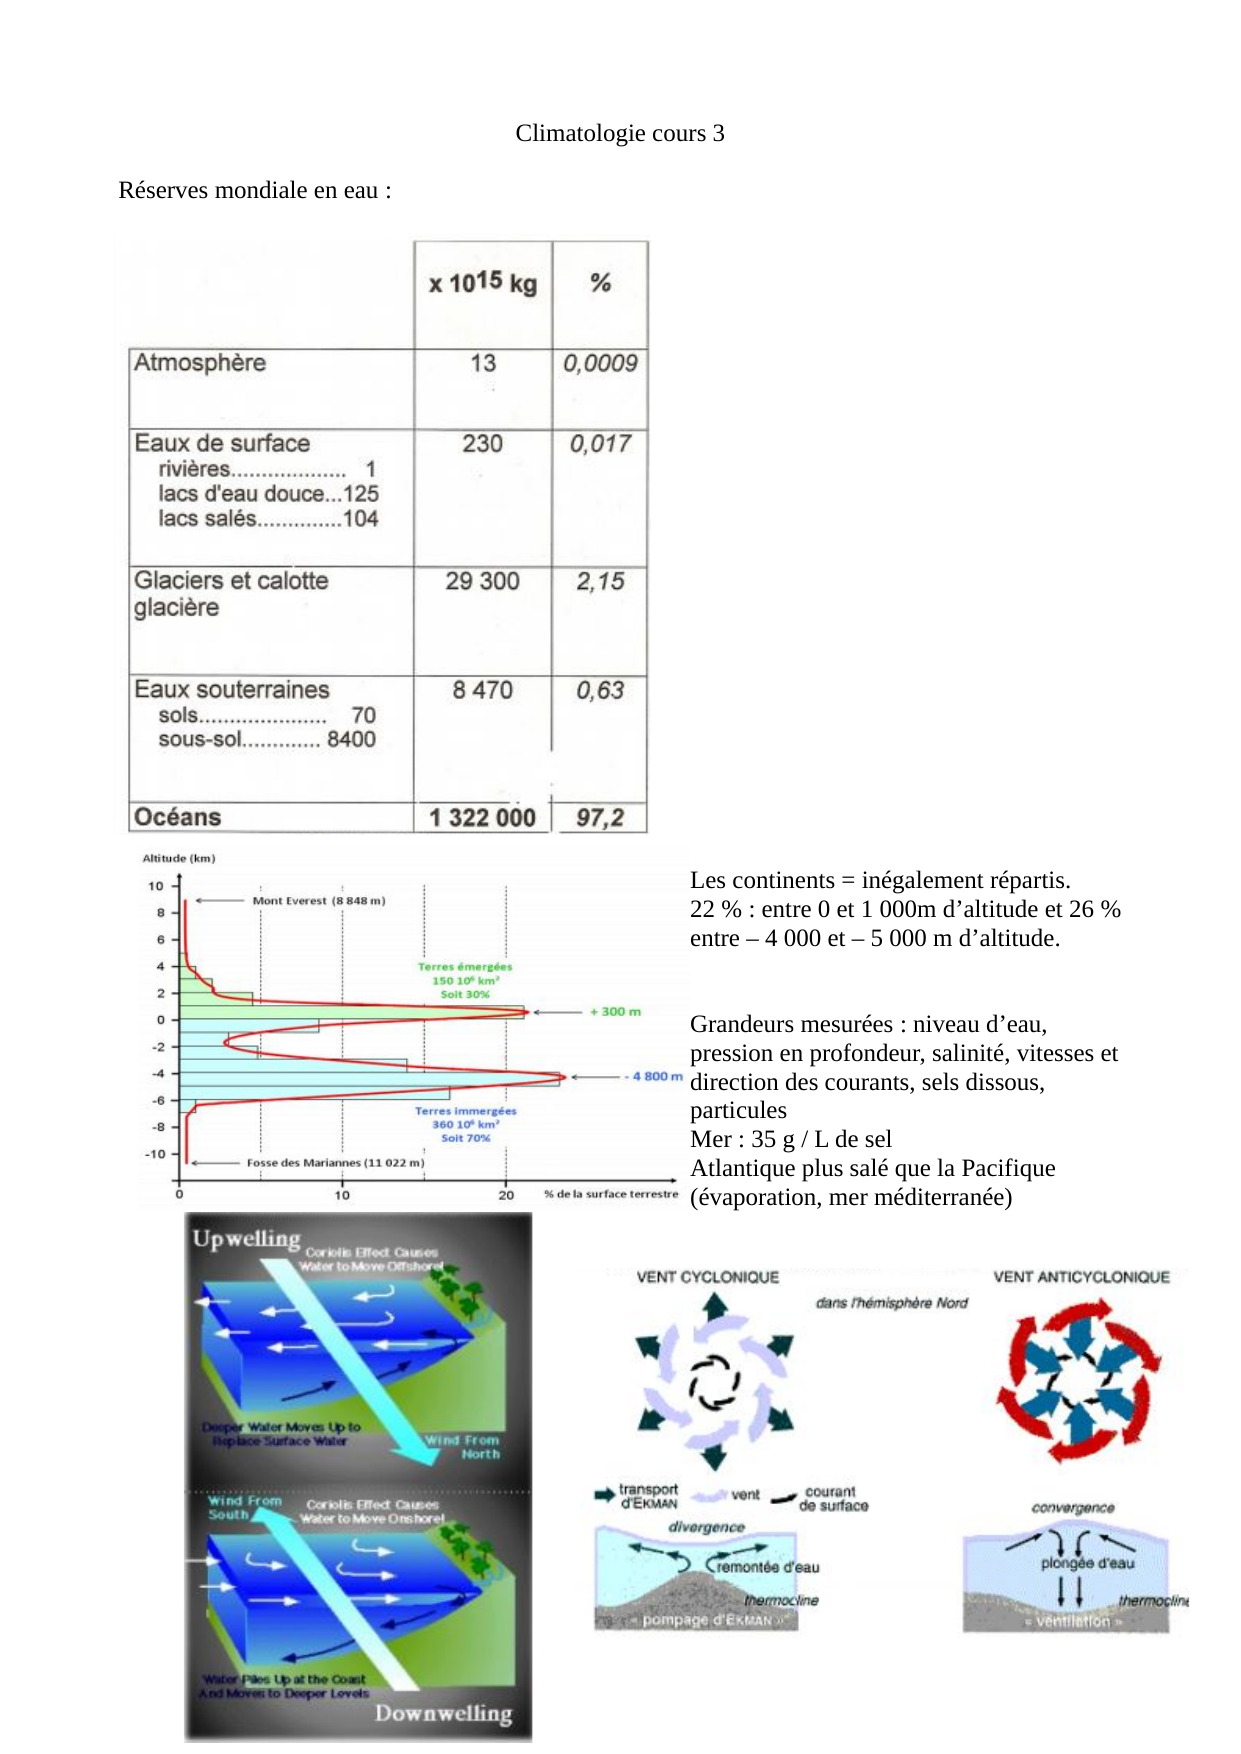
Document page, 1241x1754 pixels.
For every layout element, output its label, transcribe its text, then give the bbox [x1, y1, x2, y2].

picture [113, 233, 651, 835]
picture [575, 1268, 1190, 1640]
text Atlantique plus salé que la Pacifique (évaporation, mer méditerranée) [691, 1153, 1122, 1211]
text Les continents = inégalement répartis. 22 % : entre 0 et 1 000m d’altitude et 26 % entre – 4 000 et – 5 000 m d’altitude. [691, 866, 1122, 952]
text Mer : 35 g / L de sel [691, 1124, 1122, 1153]
picture [138, 846, 691, 1743]
text Climatologie cours 3 [118, 118, 1122, 147]
text Grandeurs mesurées : niveau d’eau, pression en profondeur, salinité, vitesses et direction des courants, sels dissous, particules [691, 1009, 1122, 1124]
text Réserves mondiale en eau : [118, 176, 1122, 204]
text [118, 1124, 138, 1153]
